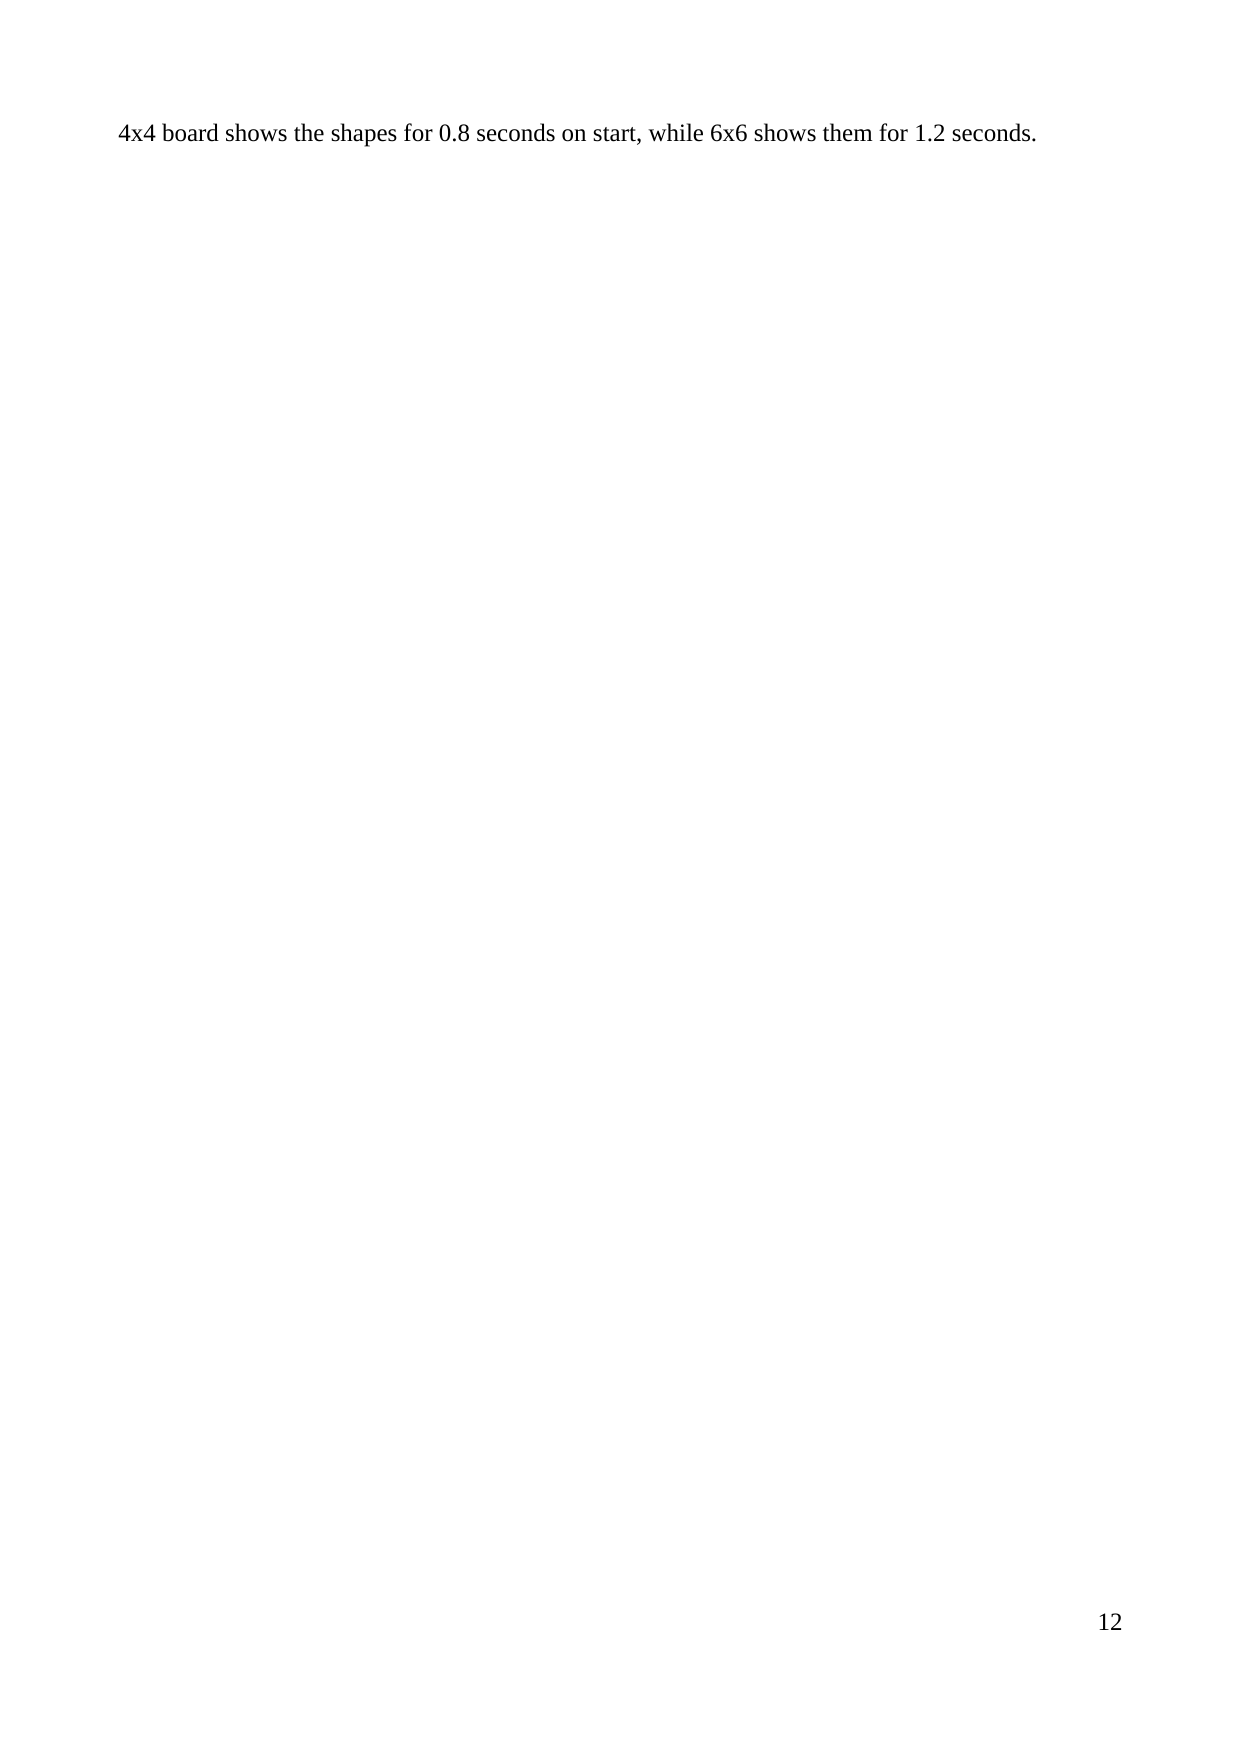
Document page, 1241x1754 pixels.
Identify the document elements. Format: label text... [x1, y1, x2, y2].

text 4x4 board shows the shapes for 0.8 seconds on start, while 6x6 shows them for 1.2 seconds. [118, 118, 1122, 147]
